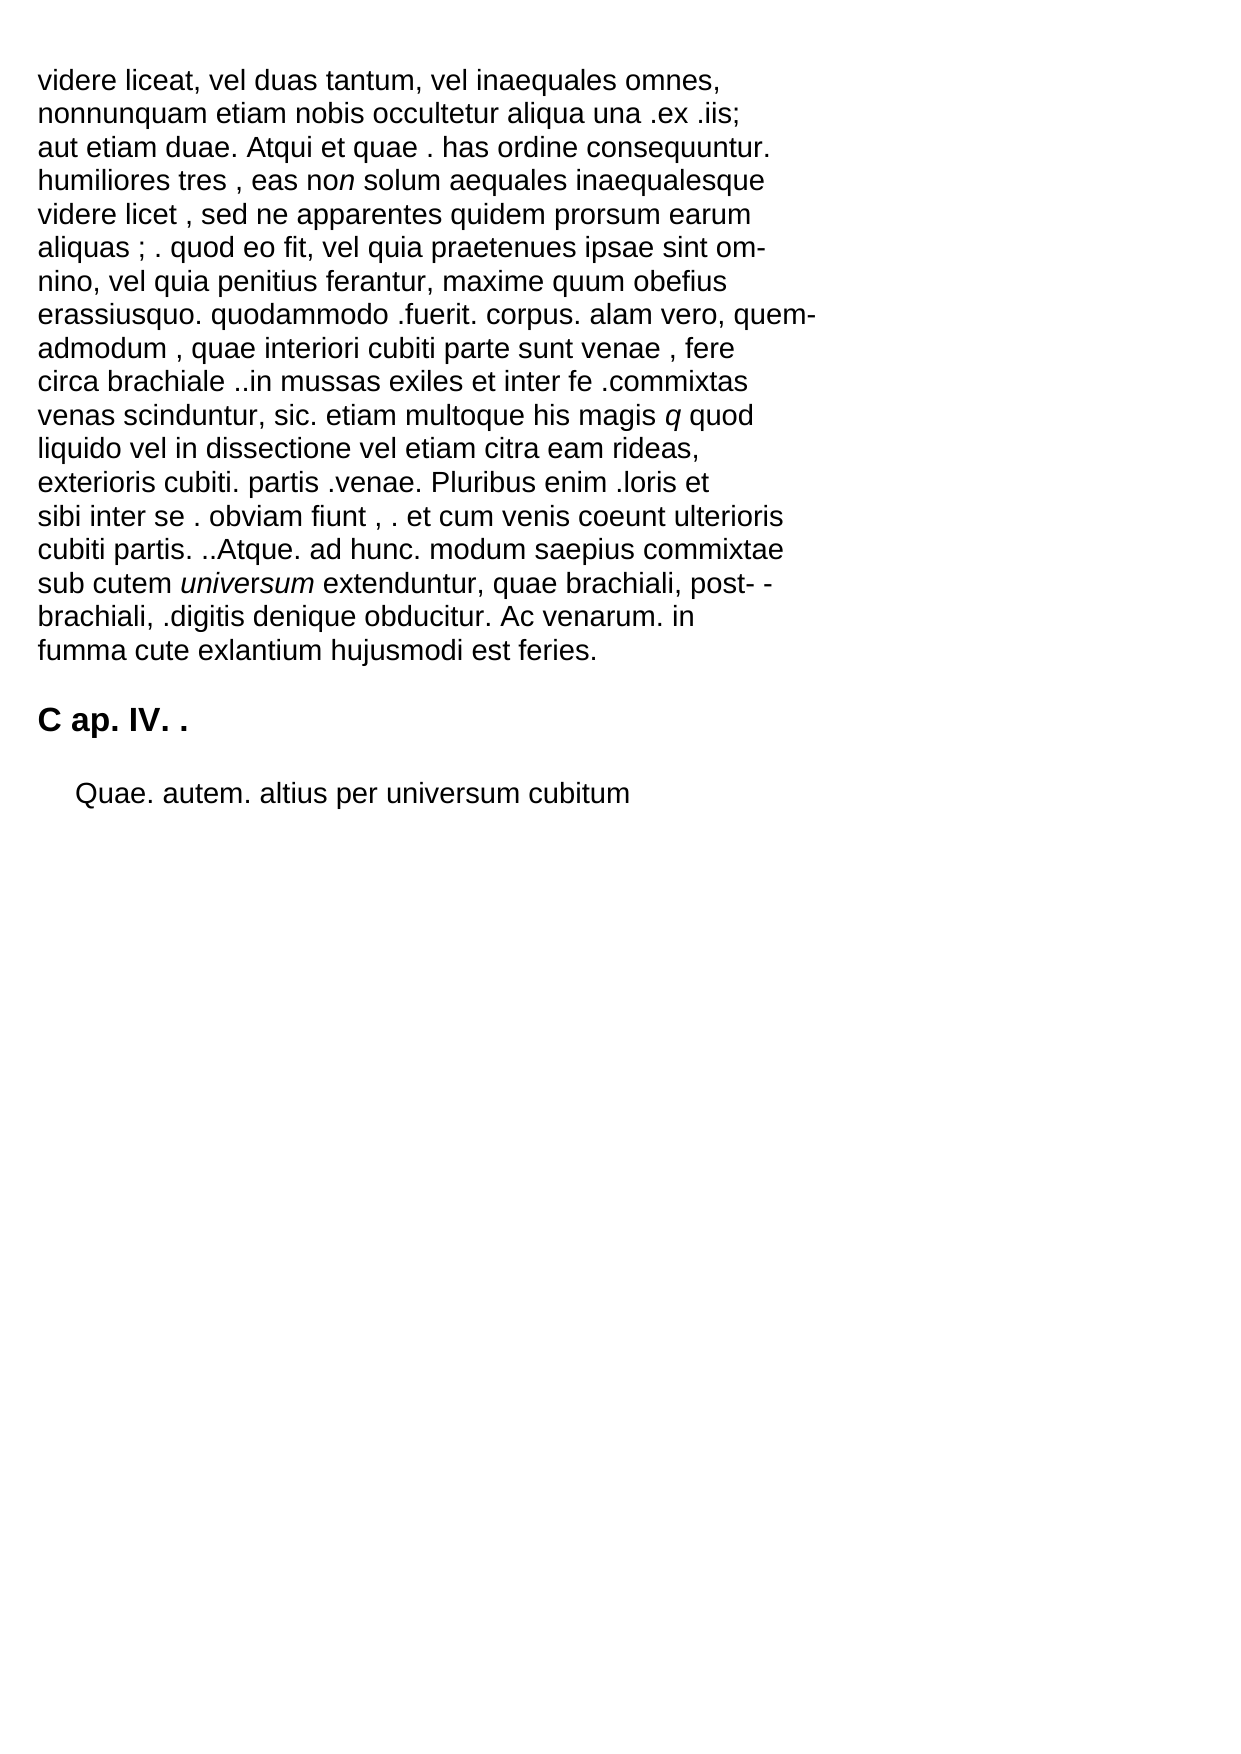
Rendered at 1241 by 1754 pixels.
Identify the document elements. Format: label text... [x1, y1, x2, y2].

text videre liceat, vel duas tantum, vel inaequales omnes, nonnunquam etiam nobis occultetur aliqua una .ex .iis; aut etiam duae. Atqui et quae . has ordine consequuntur. humiliores tres , eas non solum aequales inaequalesque videre licet , sed ne apparentes quidem prorsum earum aliquas ; . quod eo fit, vel quia praetenues ipsae sint om- nino, vel quia penitius ferantur, maxime quum obefius erassiusquo. quodammodo .fuerit. corpus. alam vero, quem- admodum , quae interiori cubiti parte sunt venae , fere circa brachiale ..in mussas exiles et inter fe .commixtas venas scinduntur, sic. etiam multoque his magis q quod liquido vel in dissectione vel etiam citra eam rideas, exterioris cubiti. partis .venae. Pluribus enim .loris et sibi inter se . obviam fiunt , . et cum venis coeunt ulterioris cubiti partis. ..Atque. ad hunc. modum saepius commixtae sub cutem universum extenduntur, quae brachiali, post- - brachiali, .digitis denique obducitur. Ac venarum. in fumma cute exlantium hujusmodi est feries. [37, 62, 1203, 666]
subtitle C ap. IV. . [37, 699, 1203, 738]
text Quae. autem. altius per universum cubitum [37, 776, 1203, 809]
